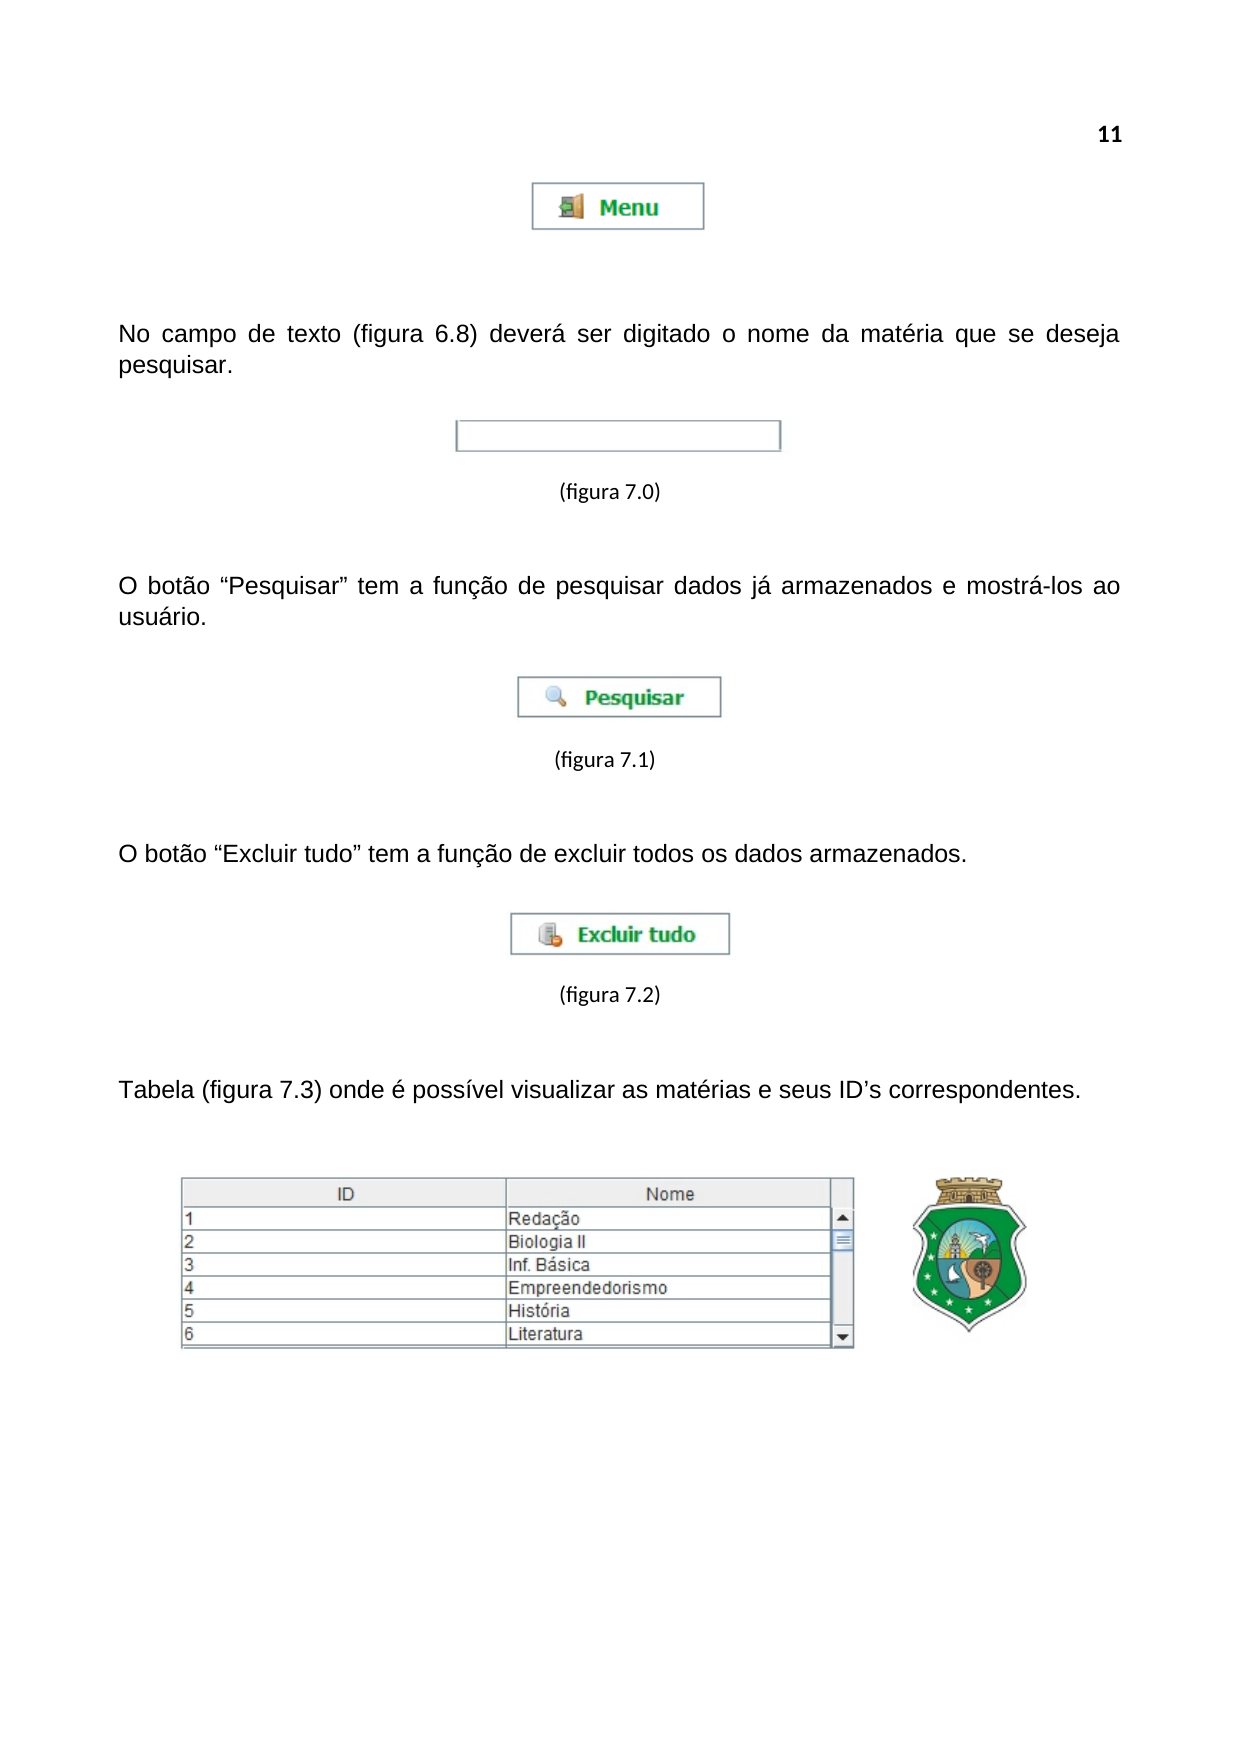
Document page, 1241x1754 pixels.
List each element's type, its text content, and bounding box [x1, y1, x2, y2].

text O botão “Pesquisar” tem a função de pesquisar dados já armazenados e mostrá-los ao usuário. [118, 571, 1122, 630]
picture [529, 178, 711, 238]
text (figura 7.0) [118, 397, 1122, 505]
picture [177, 1169, 1063, 1359]
text O botão “Excluir tudo” tem a função de excluir todos os dados armazenados. [118, 839, 1122, 868]
picture [506, 910, 735, 960]
picture [448, 416, 792, 456]
text (figura 7.2) [118, 887, 1122, 1008]
text (figura 7.1) [118, 649, 1122, 773]
text Tabela (figura 7.3) onde é possível visualizar as matérias e seus ID’s correspondentes. [118, 1075, 1122, 1104]
picture [513, 672, 728, 724]
text No campo de texto (figura 6.8) deverá ser digitado o nome da matéria que se deseja pesquisar. [118, 319, 1122, 378]
